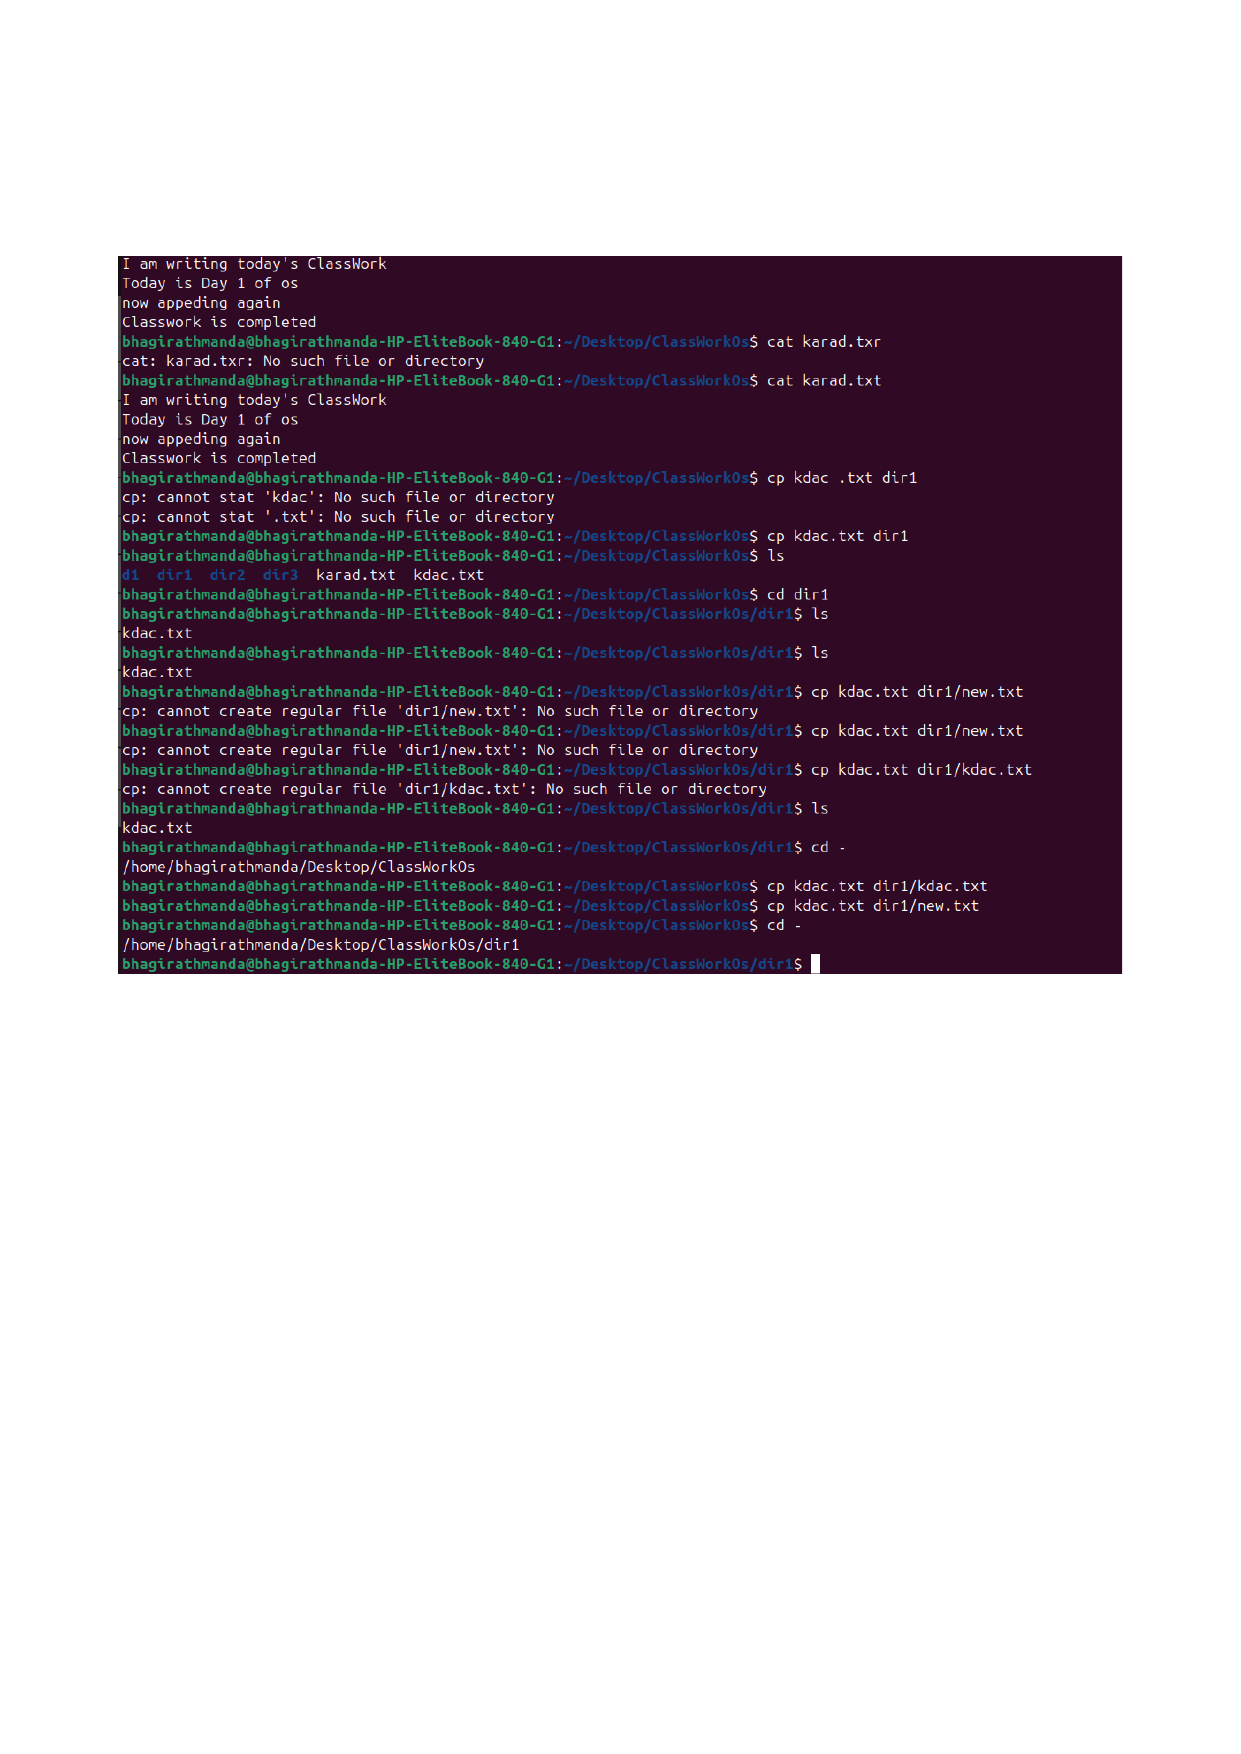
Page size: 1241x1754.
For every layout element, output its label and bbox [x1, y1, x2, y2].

picture [118, 256, 1123, 974]
